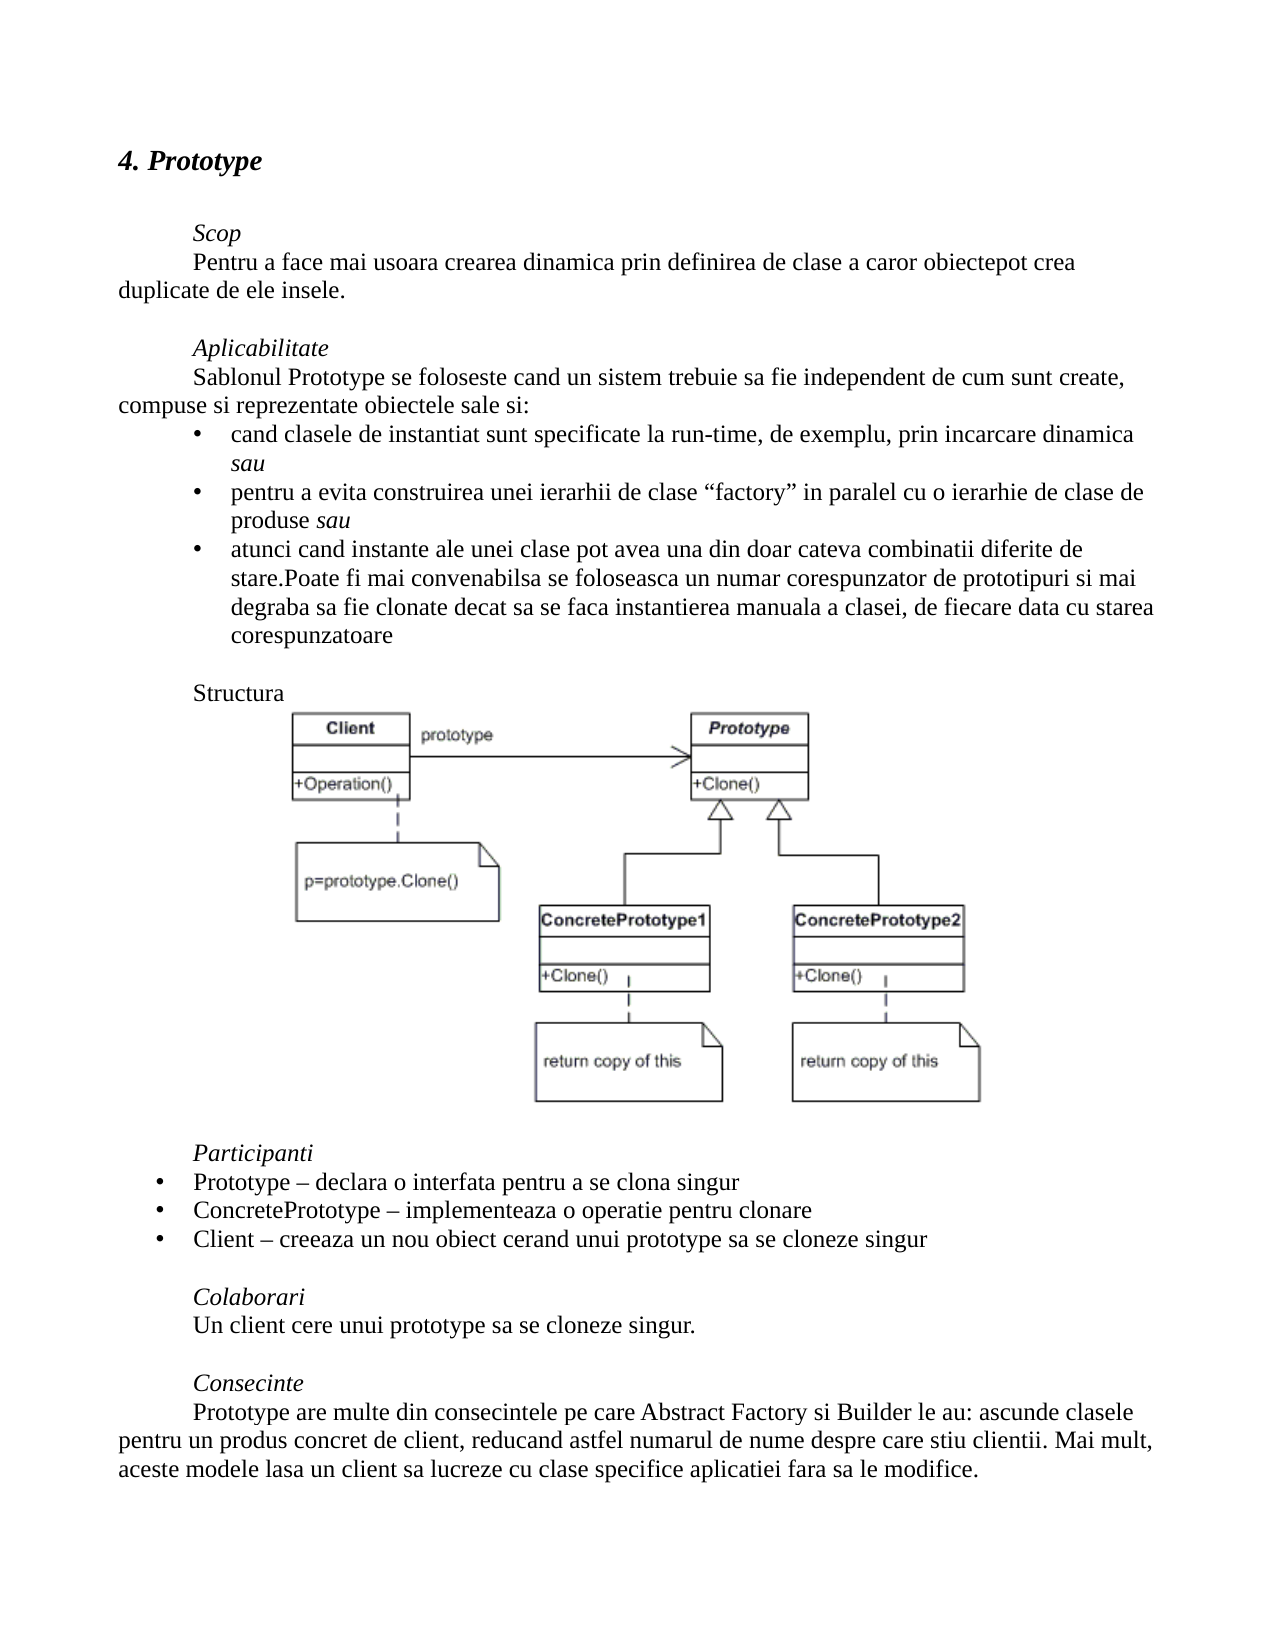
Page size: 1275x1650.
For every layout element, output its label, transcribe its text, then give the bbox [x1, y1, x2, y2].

list atunci cand instante ale unei clase pot avea una din doar cateva combinatii diferite de stare.Poate fi mai convenabilsa se foloseasca un numar corespunzator de prototipuri si mai degraba sa fie clonate decat sa se faca instantierea manuala a clasei, de fiecare data cu starea corespunzatoare [193, 534, 1157, 649]
list ConcretePrototype – implementeaza o operatie pentru clonare [156, 1195, 1157, 1224]
text Consecinte [118, 1368, 1157, 1397]
text Sablonul Prototype se foloseste cand un sistem trebuie sa fie independent de cum sunt create, compuse si reprezentate obiectele sale si: [118, 362, 1157, 419]
text Un client cere unui prototype sa se cloneze singur. [118, 1310, 1157, 1339]
picture [289, 706, 986, 1107]
list cand clasele de instantiat sunt specificate la run-time, de exemplu, prin incarcare dinamica sau [193, 419, 1157, 477]
text Scop [118, 218, 1157, 247]
list Client – creeaza un nou obiect cerand unui prototype sa se cloneze singur [156, 1224, 1157, 1253]
text Participanti [118, 1138, 1157, 1167]
text Colaborari [118, 1282, 1157, 1310]
subtitle 4. Prototype [118, 143, 1157, 177]
list pentru a evita construirea unei ierarhii de clase “factory” in paralel cu o ierarhie de clase de produse sau [193, 477, 1157, 534]
list Prototype – declara o interfata pentru a se clona singur [156, 1167, 1157, 1195]
text Structura [118, 678, 1157, 707]
text Aplicabilitate [118, 333, 1157, 362]
text Pentru a face mai usoara crearea dinamica prin definirea de clase a caror obiectepot crea duplicate de ele insele. [118, 247, 1157, 304]
text Prototype are multe din consecintele pe care Abstract Factory si Builder le au: ascunde clasele pentru un produs concret de client, reducand astfel numarul de nume despre care stiu clientii. Mai mult, aceste modele lasa un client sa lucreze cu clase specifice aplicatiei fara sa le modifice. [118, 1397, 1157, 1483]
